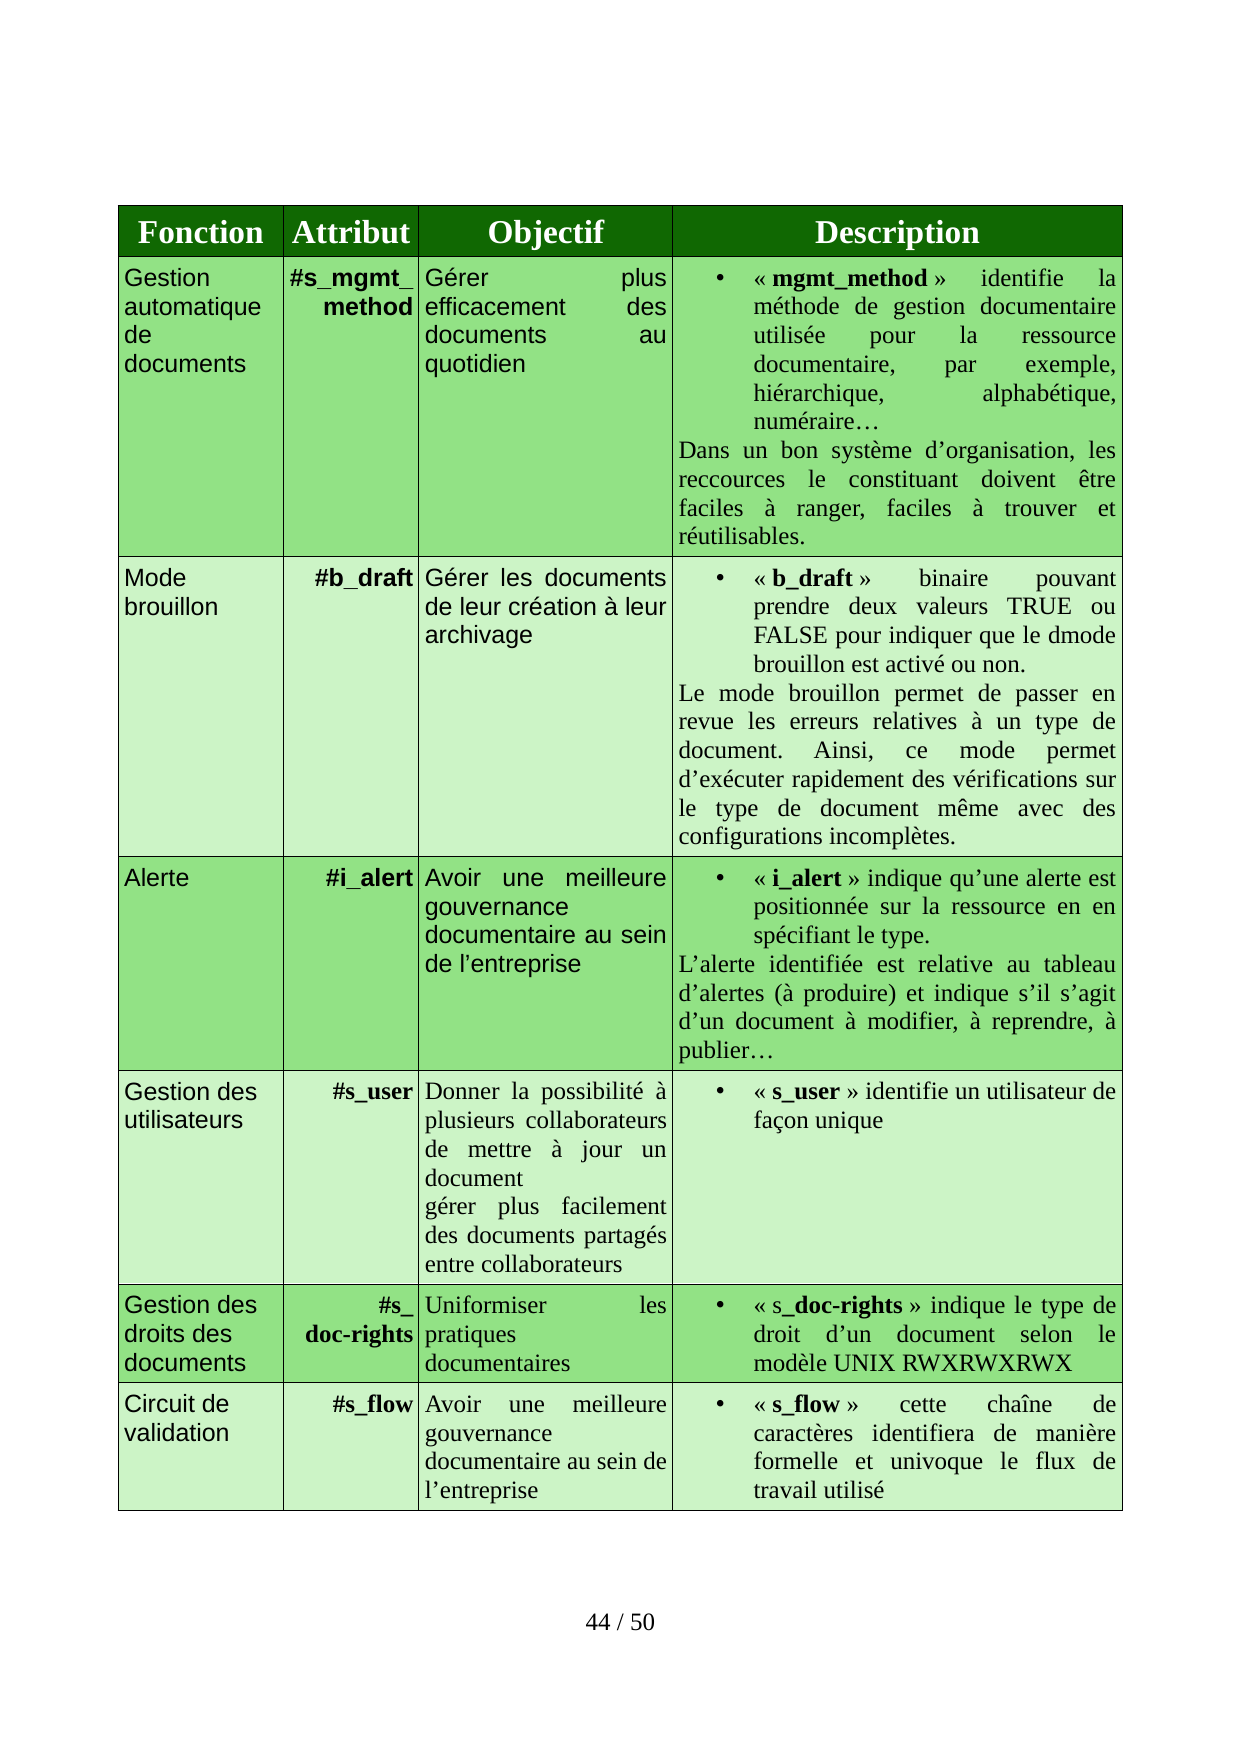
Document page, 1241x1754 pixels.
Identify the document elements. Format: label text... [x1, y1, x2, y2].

table_cell #i_alert [284, 857, 418, 1070]
table_cell Gérer les documents de leur création à leur archivage [419, 557, 672, 856]
table_cell Avoir une meilleure gouvernance documentaire au sein de l’entreprise [419, 1383, 672, 1510]
table_cell Uniformiser les pratiques documentaires [419, 1285, 672, 1382]
table_header Fonction [119, 206, 283, 256]
table_cell « s_user » identifie un utilisateur de façon unique [673, 1071, 1122, 1283]
table_header Objectif [419, 206, 672, 256]
table_cell #s_ doc-rights [284, 1285, 418, 1382]
table_cell Avoir une meilleure gouvernance documentaire au sein de l’entreprise [419, 857, 672, 1070]
table_cell #b_draft [284, 557, 418, 856]
table_cell #s_mgmt_ method [284, 257, 418, 556]
table_cell « s_flow » cette chaîne de caractères identifiera de manière formelle et univoque le flux de travail utilisé [673, 1383, 1122, 1510]
table_cell Gérer plus efficacement des documents au quotidien [419, 257, 672, 556]
table_cell Donner la possibilité à plusieurs collaborateurs de mettre à jour un document gérer plus facilement des documents partagés entre collaborateurs [419, 1071, 672, 1283]
table_cell Gestion des droits des documents [119, 1285, 283, 1382]
table_cell #s_user [284, 1071, 418, 1283]
table_cell « b_draft » binaire pouvant prendre deux valeurs TRUE ou FALSE pour indiquer que le dmode brouillon est activé ou non. Le mode brouillon permet de passer en revue les erreurs relatives à un type de document. Ainsi, ce mode permet d’exécuter rapidement des vérifications sur le type de document même avec des configurations incomplètes. [673, 557, 1122, 856]
table_cell Circuit de validation [119, 1383, 283, 1510]
table_cell Alerte [119, 857, 283, 1070]
table_cell « s_doc-rights » indique le type de droit d’un document selon le modèle UNIX RWXRWXRWX [673, 1285, 1122, 1382]
table_cell « i_alert » indique qu’une alerte est positionnée sur la ressource en en spécifiant le type. L’alerte identifiée est relative au tableau d’alertes (à produire) et indique s’il s’agit d’un document à modifier, à reprendre, à publier… [673, 857, 1122, 1070]
table_header Attribut [284, 206, 418, 256]
table_cell « mgmt_method » identifie la méthode de gestion documentaire utilisée pour la ressource documentaire, par exemple, hiérarchique, alphabétique, numéraire… Dans un bon système d’organisation, les reccources le constituant doivent être faciles à ranger, faciles à trouver et réutilisables. [673, 257, 1122, 556]
table_cell Mode brouillon [119, 557, 283, 856]
table_cell Gestion automatique de documents [119, 257, 283, 556]
table_cell #s_flow [284, 1383, 418, 1510]
table_cell Gestion des utilisateurs [119, 1071, 283, 1283]
table_header Description [673, 206, 1122, 256]
